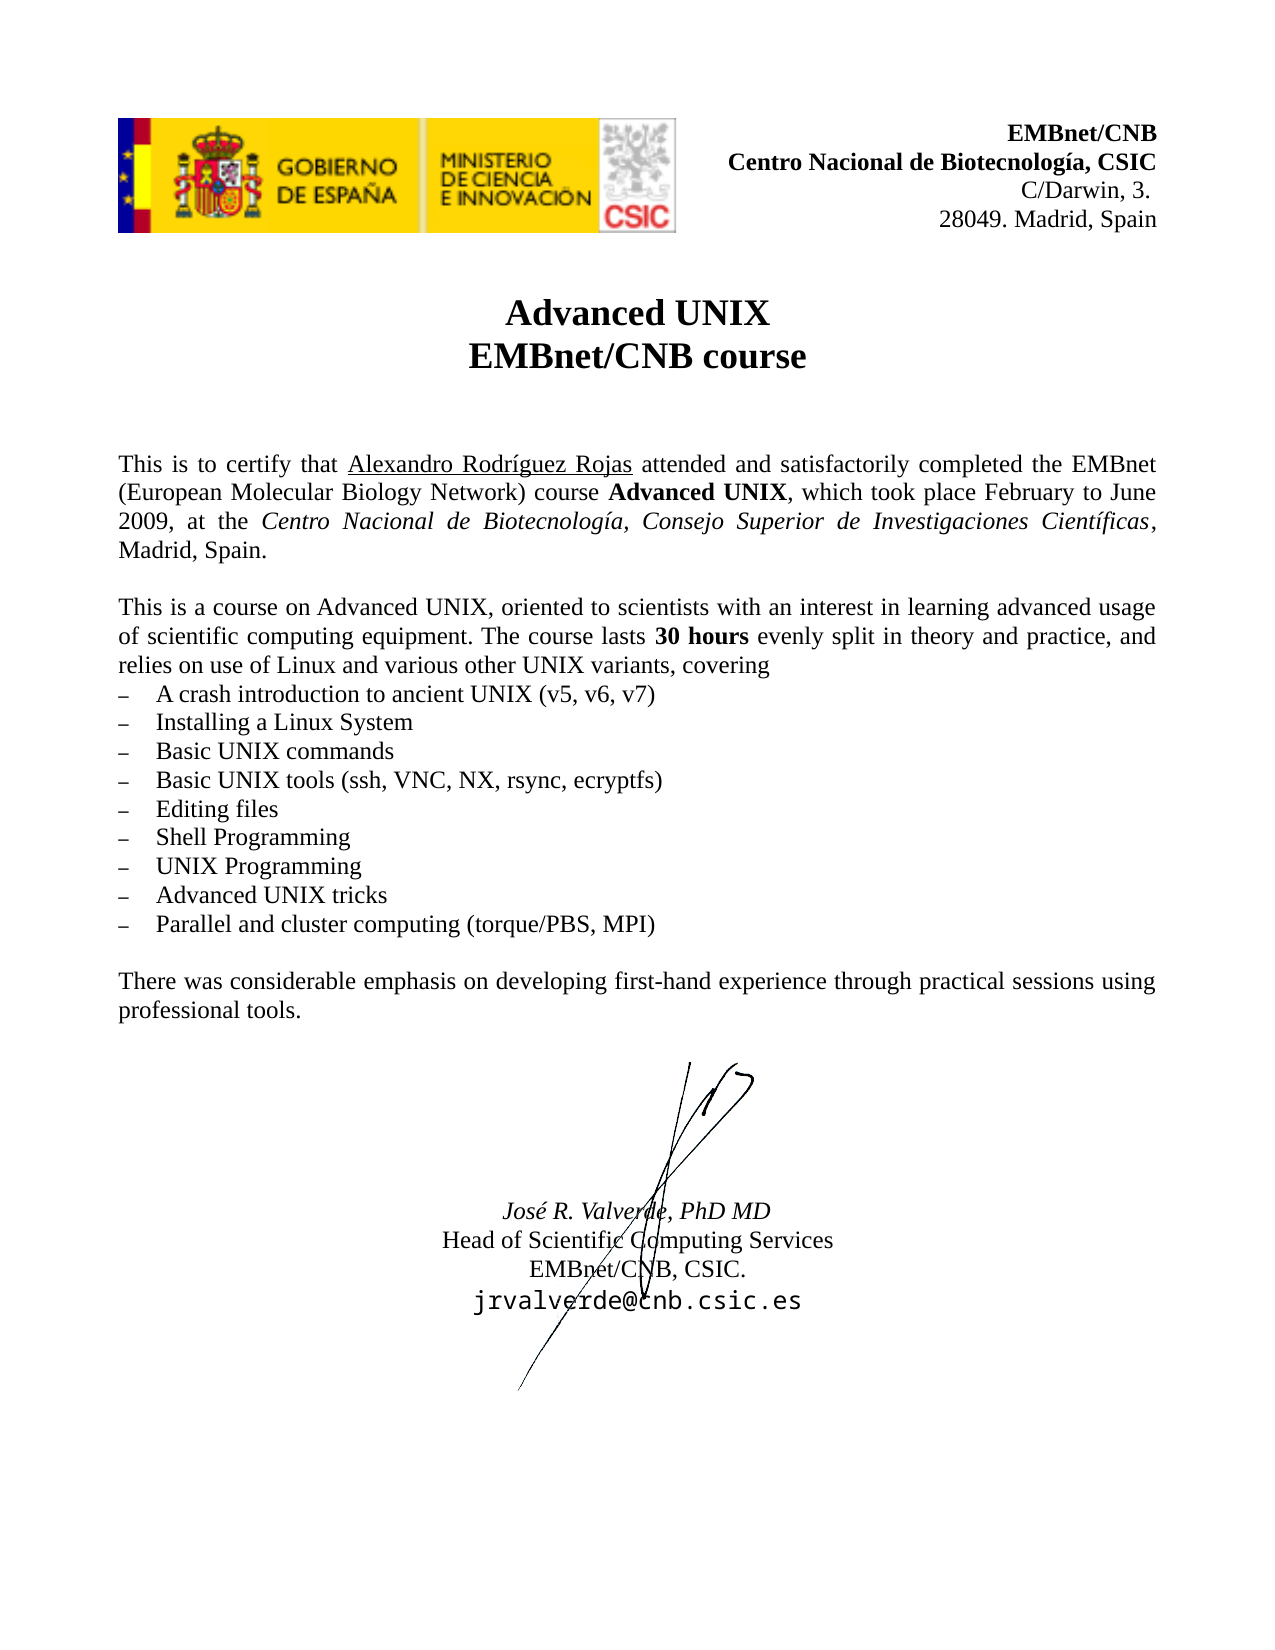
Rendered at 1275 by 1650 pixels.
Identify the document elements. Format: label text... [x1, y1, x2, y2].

text EMBnet/CNB course [118, 334, 1157, 377]
list UNIX Programming [118, 851, 1157, 880]
picture [499, 1031, 811, 1414]
list Advanced UNIX tricks [118, 880, 1157, 909]
list Shell Programming [118, 822, 1157, 851]
text jrvalverde@cnb.csic.es [811, 1282, 1157, 1317]
list Basic UNIX commands [118, 736, 1157, 765]
list Basic UNIX tools (ssh, VNC, NX, rsync, ecryptfs) [118, 765, 1157, 794]
text EMBnet/CNB [677, 118, 1157, 147]
text EMBnet/CNB, CSIC. [811, 1254, 1157, 1282]
text C/Darwin, 3. [677, 176, 1157, 204]
text Advanced UNIX [118, 291, 1157, 334]
list Editing files [118, 794, 1157, 822]
text 28049. Madrid, Spain [677, 204, 1157, 233]
text Centro Nacional de Biotecnología, CSIC [677, 147, 1157, 176]
picture [118, 118, 677, 233]
text jrvalverde@cnb.csic.es [118, 1282, 499, 1317]
text José R. Valverde, PhD MD [118, 1196, 499, 1225]
list Installing a Linux System [118, 707, 1157, 736]
text Head of Scientific Computing Services [811, 1225, 1157, 1254]
list Parallel and cluster computing (torque/PBS, MPI) [118, 909, 1157, 937]
text José R. Valverde, PhD MD [811, 1196, 1157, 1225]
text There was considerable emphasis on developing first-hand experience through practical sessions using professional tools. [118, 966, 1157, 1024]
text Head of Scientific Computing Services [118, 1225, 499, 1254]
text EMBnet/CNB, CSIC. [118, 1254, 499, 1282]
text This is a course on Advanced UNIX, oriented to scientists with an interest in learning advanced usage of scientific computing equipment. The course lasts 30 hours evenly split in theory and practice, and relies on use of Linux and various other UNIX variants, covering [118, 592, 1157, 679]
text This is to certify that Alexandro Rodríguez Rojas attended and satisfactorily completed the EMBnet (European Molecular Biology Network) course Advanced UNIX, which took place February to June 2009, at the Centro Nacional de Biotecnología, Consejo Superior de Investigaciones Científicas, Madrid, Spain. [118, 449, 1157, 564]
list A crash introduction to ancient UNIX (v5, v6, v7) [118, 679, 1157, 707]
